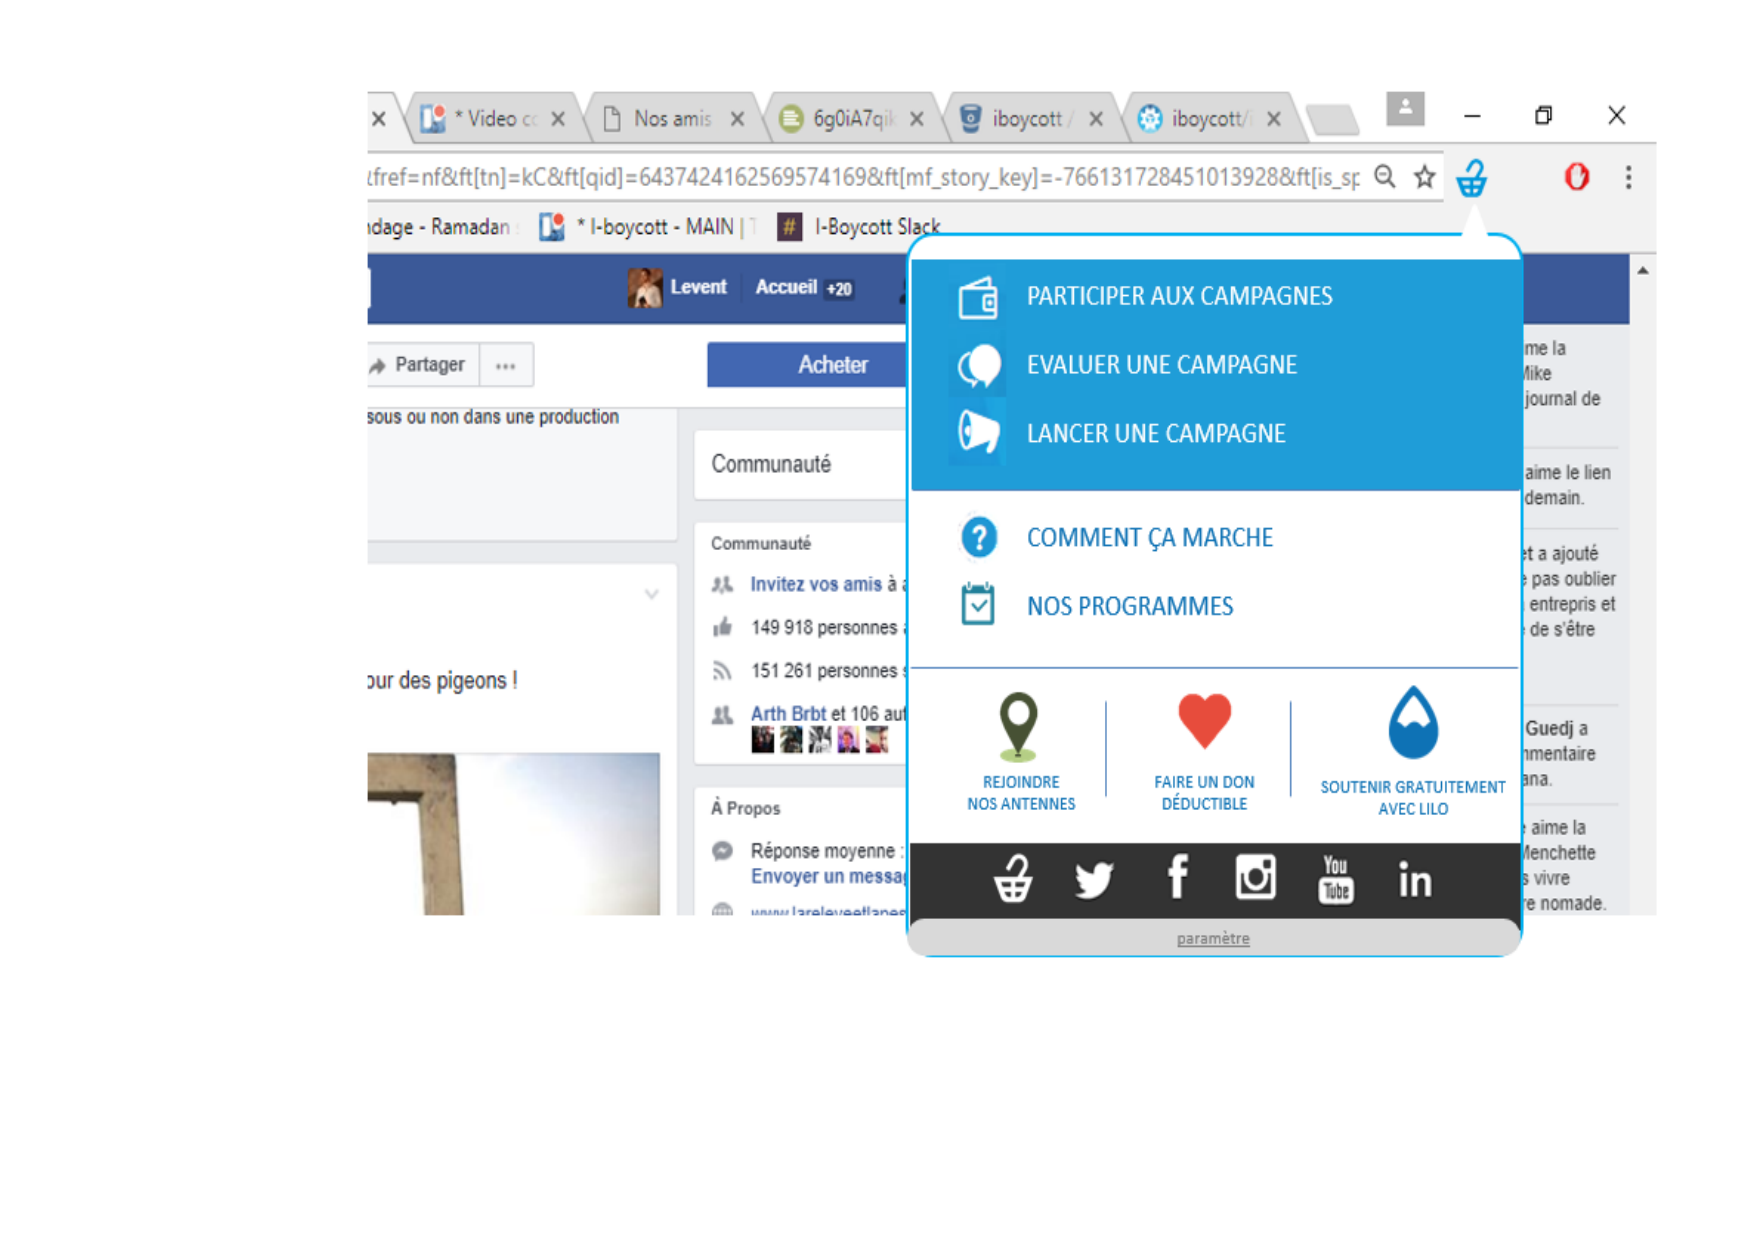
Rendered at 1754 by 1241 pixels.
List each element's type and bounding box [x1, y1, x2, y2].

picture [362, 82, 1676, 976]
